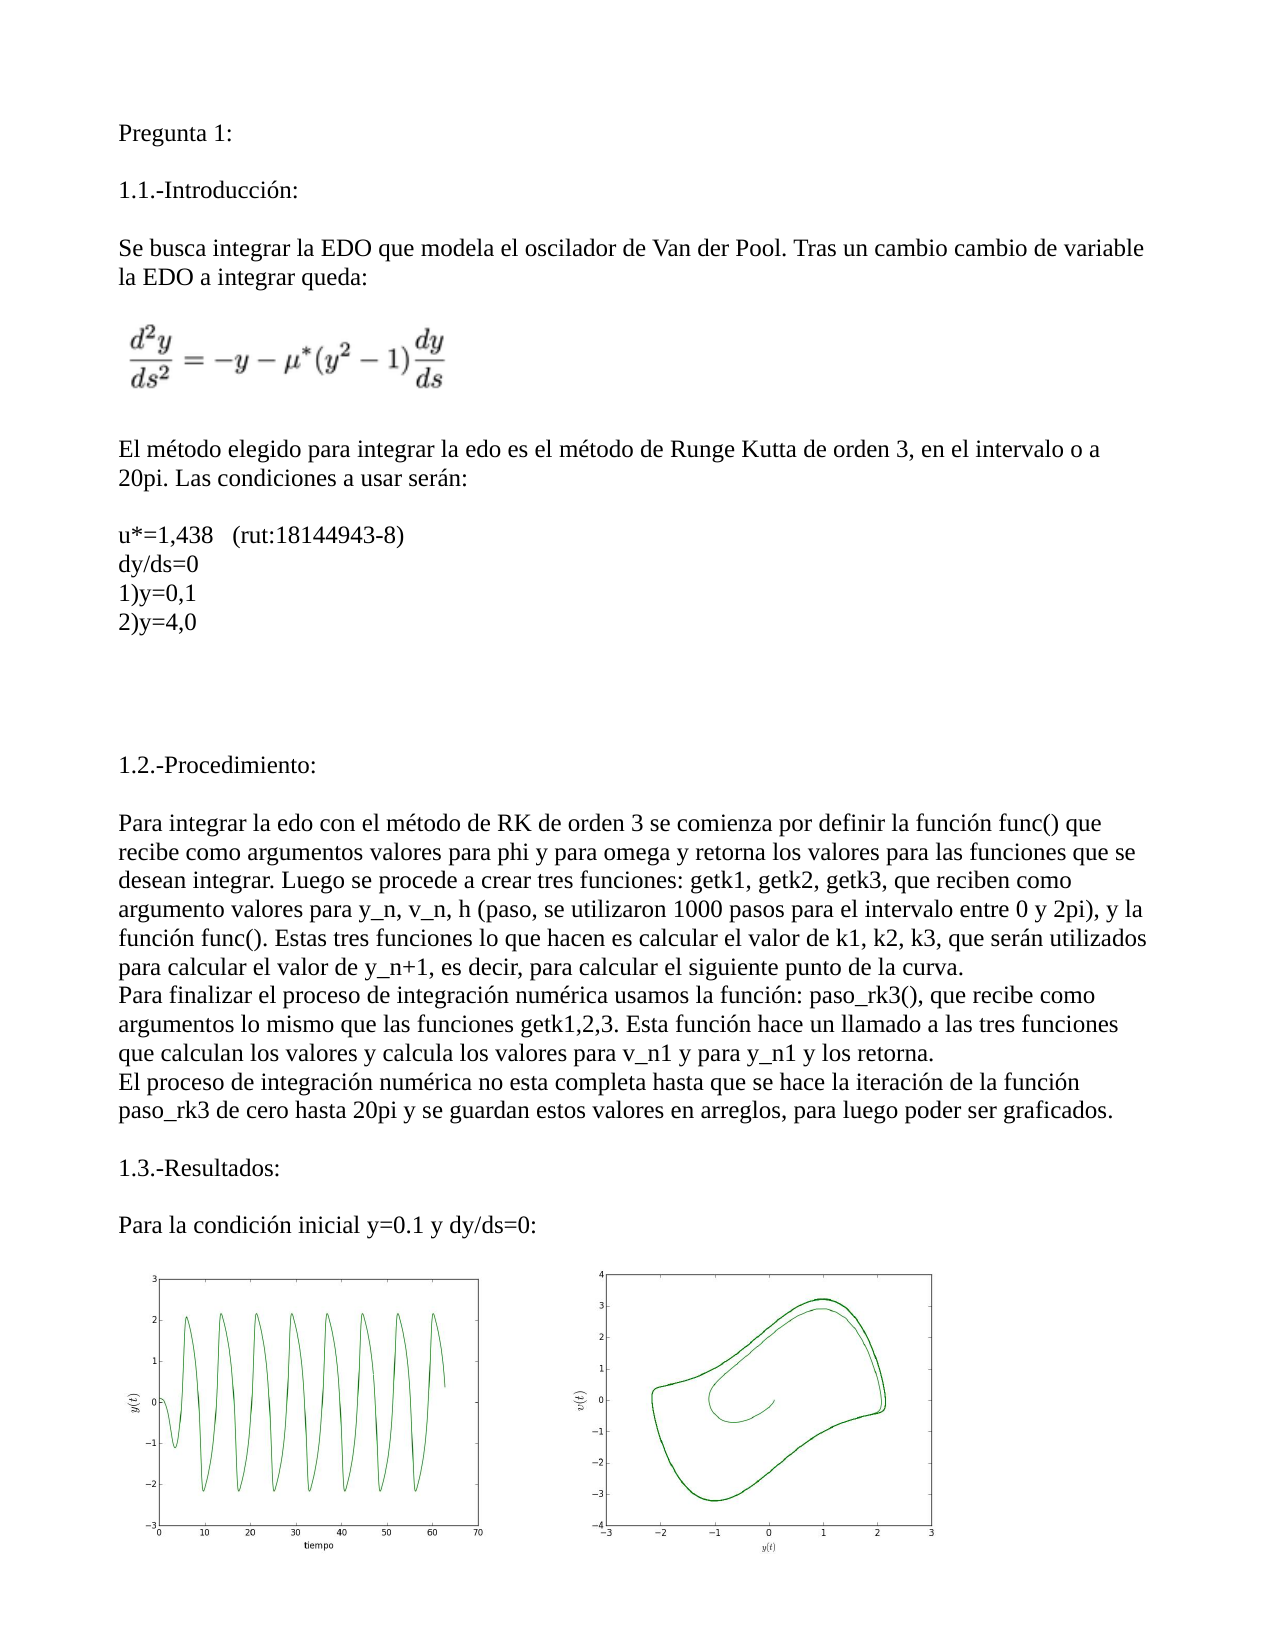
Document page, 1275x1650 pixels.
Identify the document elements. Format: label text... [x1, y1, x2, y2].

text El método elegido para integrar la edo es el método de Runge Kutta de orden 3, en el intervalo o a 20pi. Las condiciones a usar serán: [118, 434, 1157, 492]
picture [109, 1249, 519, 1556]
text Se busca integrar la EDO que modela el oscilador de Van der Pool. Tras un cambio cambio de variable la EDO a integrar queda: [118, 233, 1157, 291]
text dy/ds=0 [118, 549, 1157, 578]
text 1.3.-Resultados: [118, 1153, 1157, 1182]
text 1)y=0,1 [118, 578, 1157, 607]
picture [116, 310, 497, 401]
text 1.2.-Procedimiento: [118, 751, 1157, 779]
text Pregunta 1: [118, 118, 1157, 147]
picture [554, 1246, 972, 1556]
text Para finalizar el proceso de integración numérica usamos la función: paso_rk3(), que recibe como argumentos lo mismo que las funciones getk1,2,3. Esta función hace un llamado a las tres funciones que calculan los valores y calcula los valores para v_n1 y para y_n1 y los retorna. [118, 981, 1157, 1067]
text El proceso de integración numérica no esta completa hasta que se hace la iteración de la función paso_rk3 de cero hasta 20pi y se guardan estos valores en arreglos, para luego poder ser graficados. [118, 1067, 1157, 1124]
text u*=1,438 (rut:18144943-8) [118, 521, 1157, 549]
text Para la condición inicial y=0.1 y dy/ds=0: [118, 1211, 1157, 1239]
text Para integrar la edo con el método de RK de orden 3 se comienza por definir la función func() que recibe como argumentos valores para phi y para omega y retorna los valores para las funciones que se desean integrar. Luego se procede a crear tres funciones: getk1, getk2, getk3, que reciben como argumento valores para y_n, v_n, h (paso, se utilizaron 1000 pasos para el intervalo entre 0 y 2pi), y la función func(). Estas tres funciones lo que hacen es calcular el valor de k1, k2, k3, que serán utilizados para calcular el valor de y_n+1, es decir, para calcular el siguiente punto de la curva. [118, 808, 1157, 981]
text 2)y=4,0 [118, 607, 1157, 636]
text 1.1.-Introducción: [118, 176, 1157, 204]
